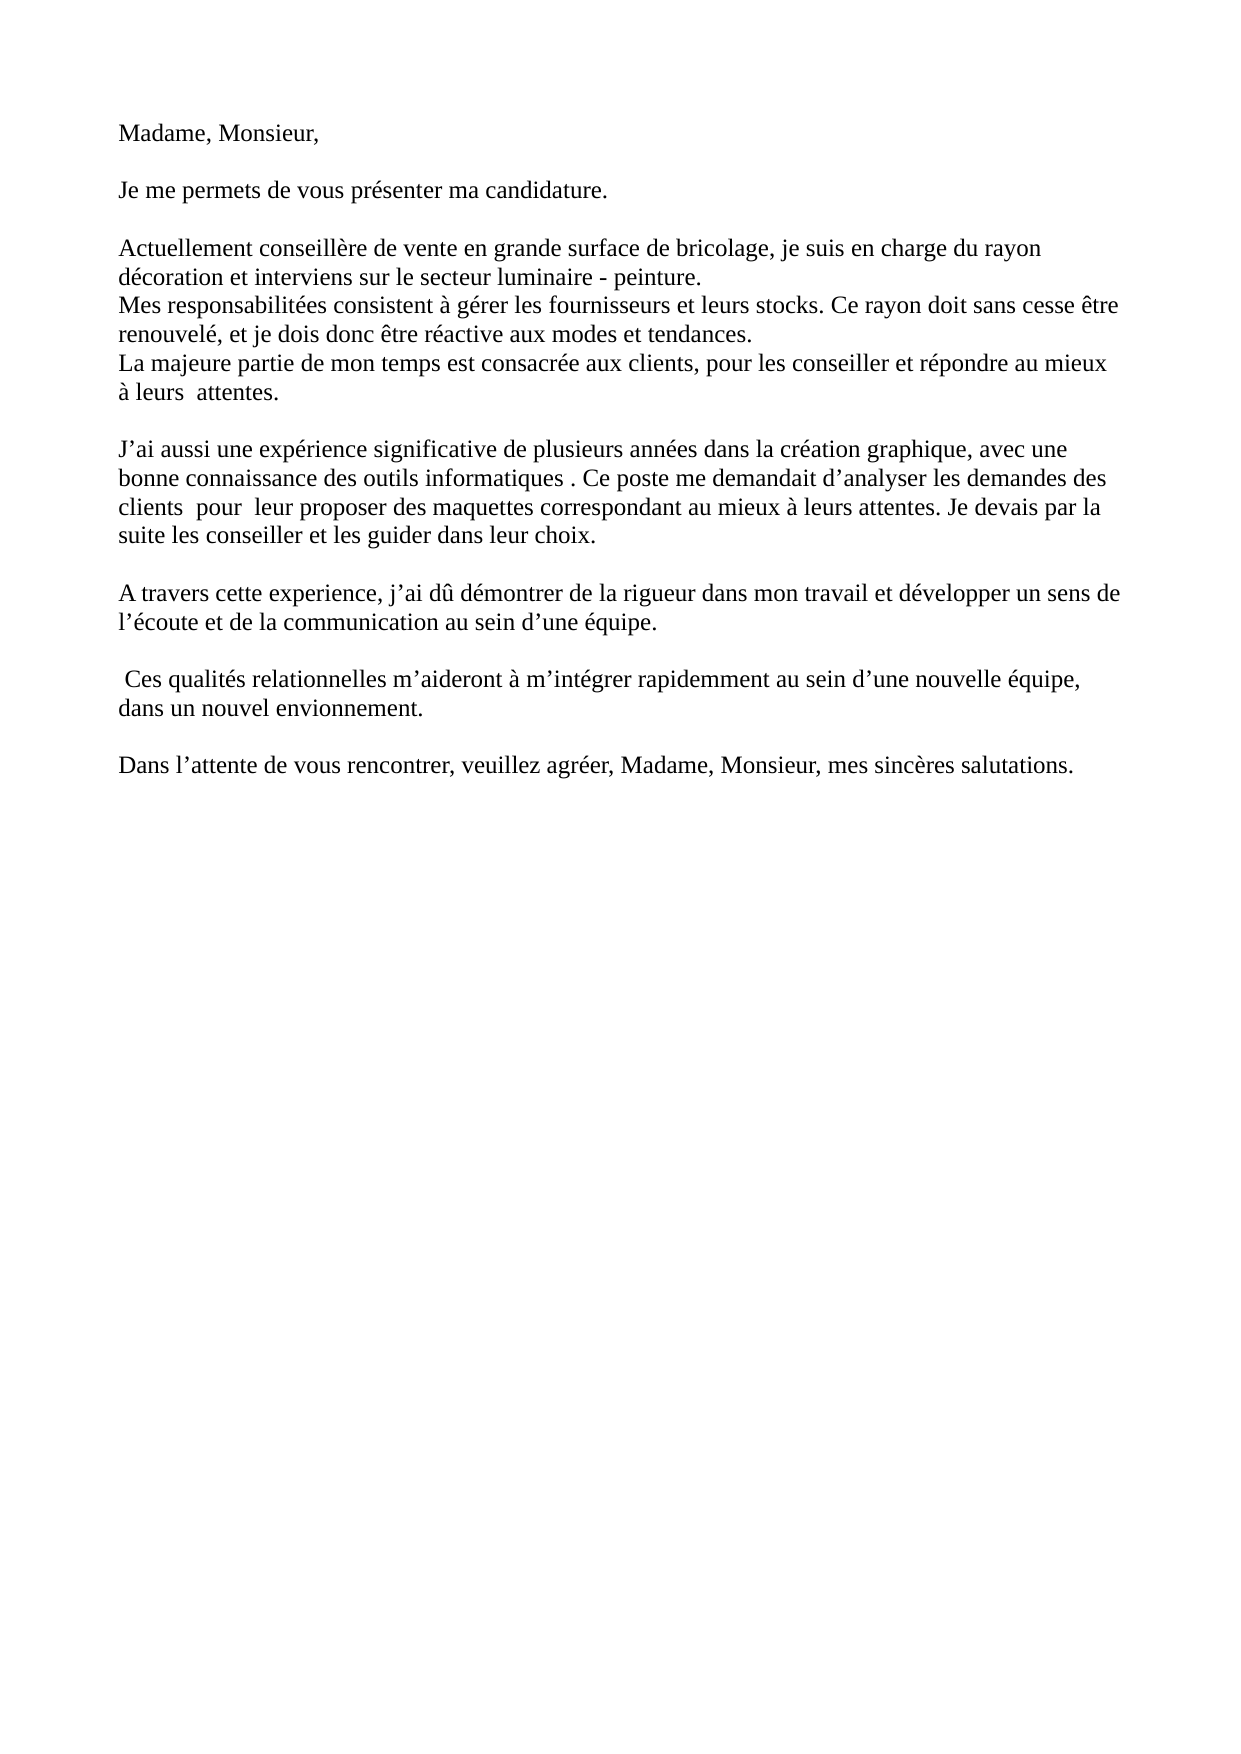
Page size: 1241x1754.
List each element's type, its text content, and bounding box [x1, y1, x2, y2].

text Mes responsabilitées consistent à gérer les fournisseurs et leurs stocks. Ce rayon doit sans cesse être renouvelé, et je dois donc être réactive aux modes et tendances. [118, 291, 1122, 348]
text Actuellement conseillère de vente en grande surface de bricolage, je suis en charge du rayon décoration et interviens sur le secteur luminaire - peinture. [118, 233, 1122, 291]
text J’ai aussi une expérience significative de plusieurs années dans la création graphique, avec une bonne connaissance des outils informatiques . Ce poste me demandait d’analyser les demandes des clients pour leur proposer des maquettes correspondant au mieux à leurs attentes. Je devais par la suite les conseiller et les guider dans leur choix. [118, 434, 1122, 549]
text Ces qualités relationnelles m’aideront à m’intégrer rapidemment au sein d’une nouvelle équipe, dans un nouvel envionnement. [118, 664, 1122, 722]
text Dans l’attente de vous rencontrer, veuillez agréer, Madame, Monsieur, mes sincères salutations. [118, 751, 1122, 779]
text La majeure partie de mon temps est consacrée aux clients, pour les conseiller et répondre au mieux à leurs attentes. [118, 348, 1122, 406]
text Madame, Monsieur, [118, 118, 1122, 147]
text A travers cette experience, j’ai dû démontrer de la rigueur dans mon travail et développer un sens de l’écoute et de la communication au sein d’une équipe. [118, 578, 1122, 636]
text Je me permets de vous présenter ma candidature. [118, 176, 1122, 204]
